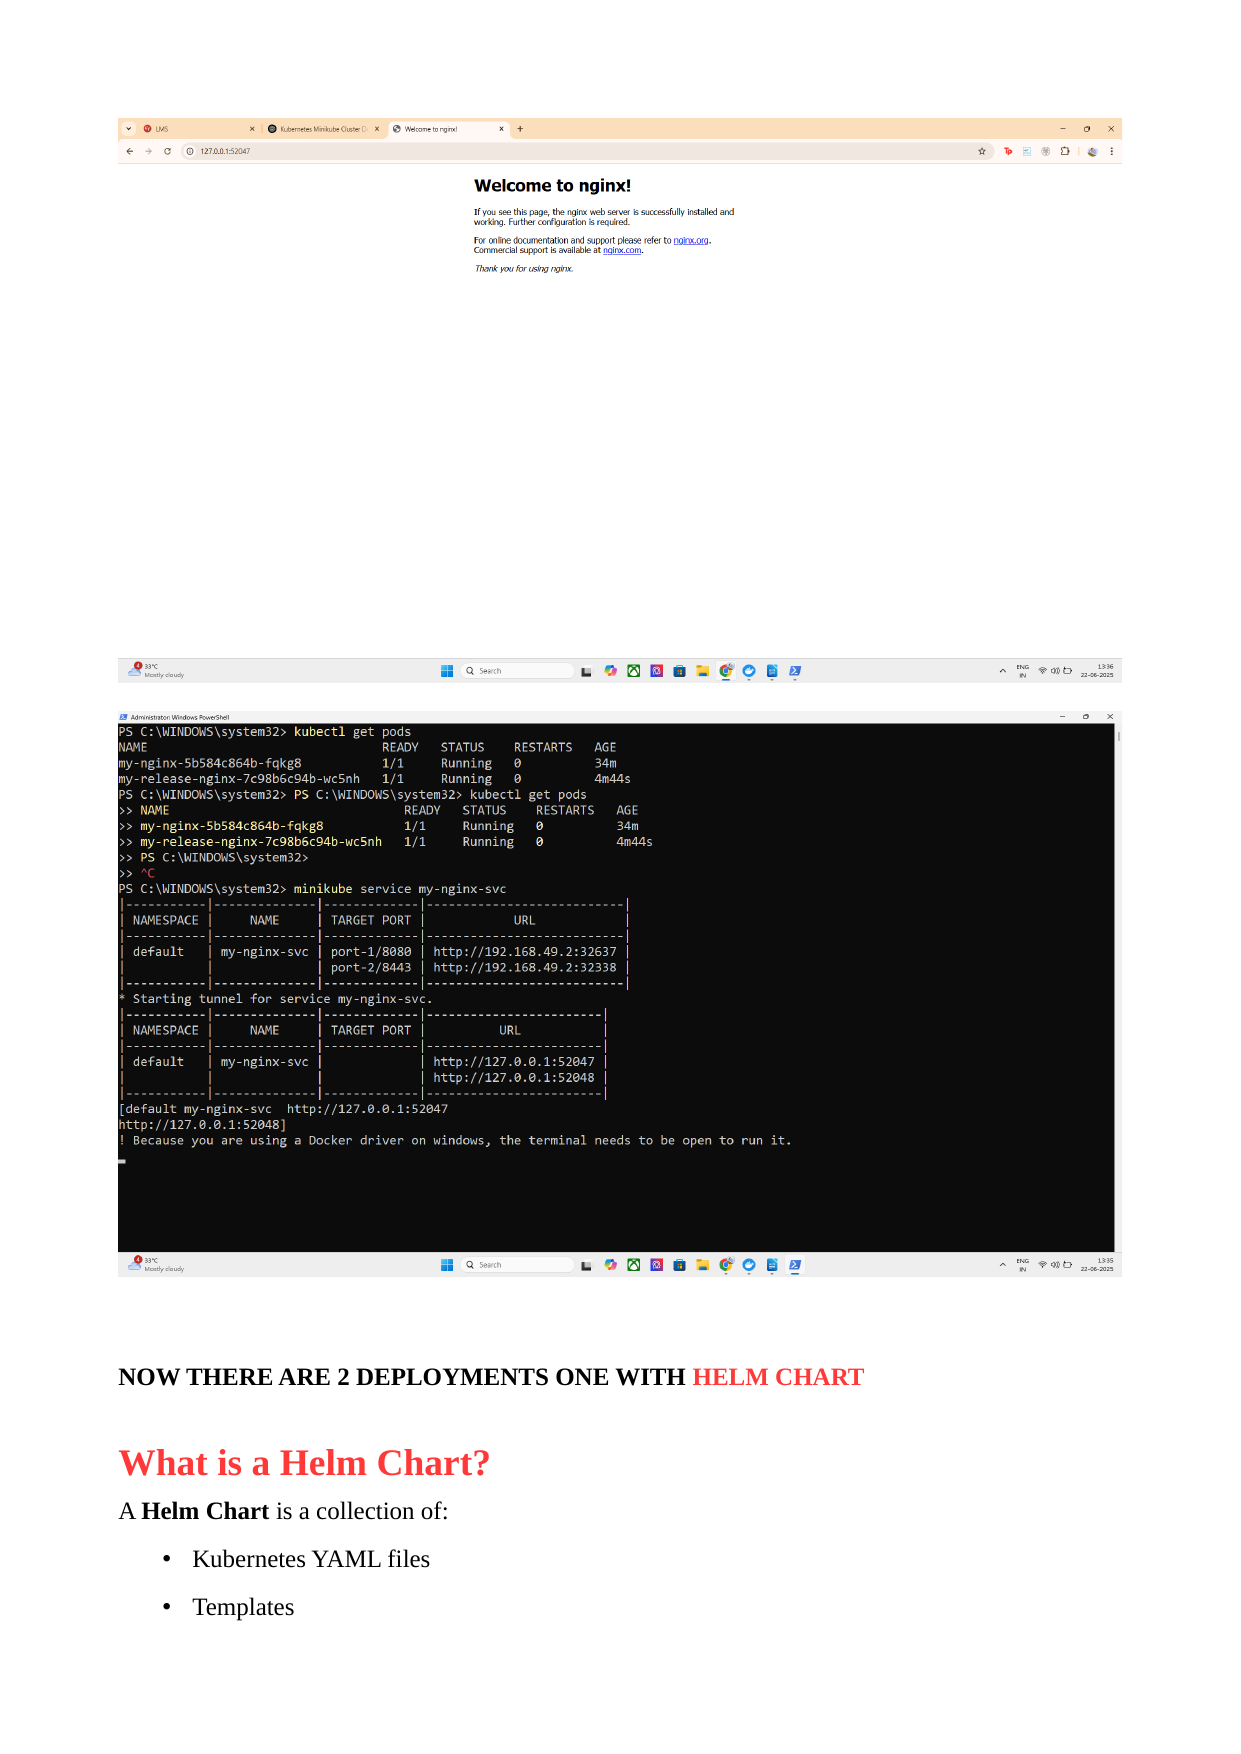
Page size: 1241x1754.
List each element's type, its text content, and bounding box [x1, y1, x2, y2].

picture [118, 711, 1123, 1277]
picture [118, 118, 1123, 683]
text NOW THERE ARE 2 DEPLOYMENTS ONE WITH HELM CHART [118, 1362, 1122, 1391]
text A Helm Chart is a collection of: [118, 1496, 1122, 1525]
list Kubernetes YAML files [162, 1544, 1122, 1573]
subtitle What is a Helm Chart? [118, 1441, 1122, 1484]
list Templates [162, 1592, 1122, 1620]
